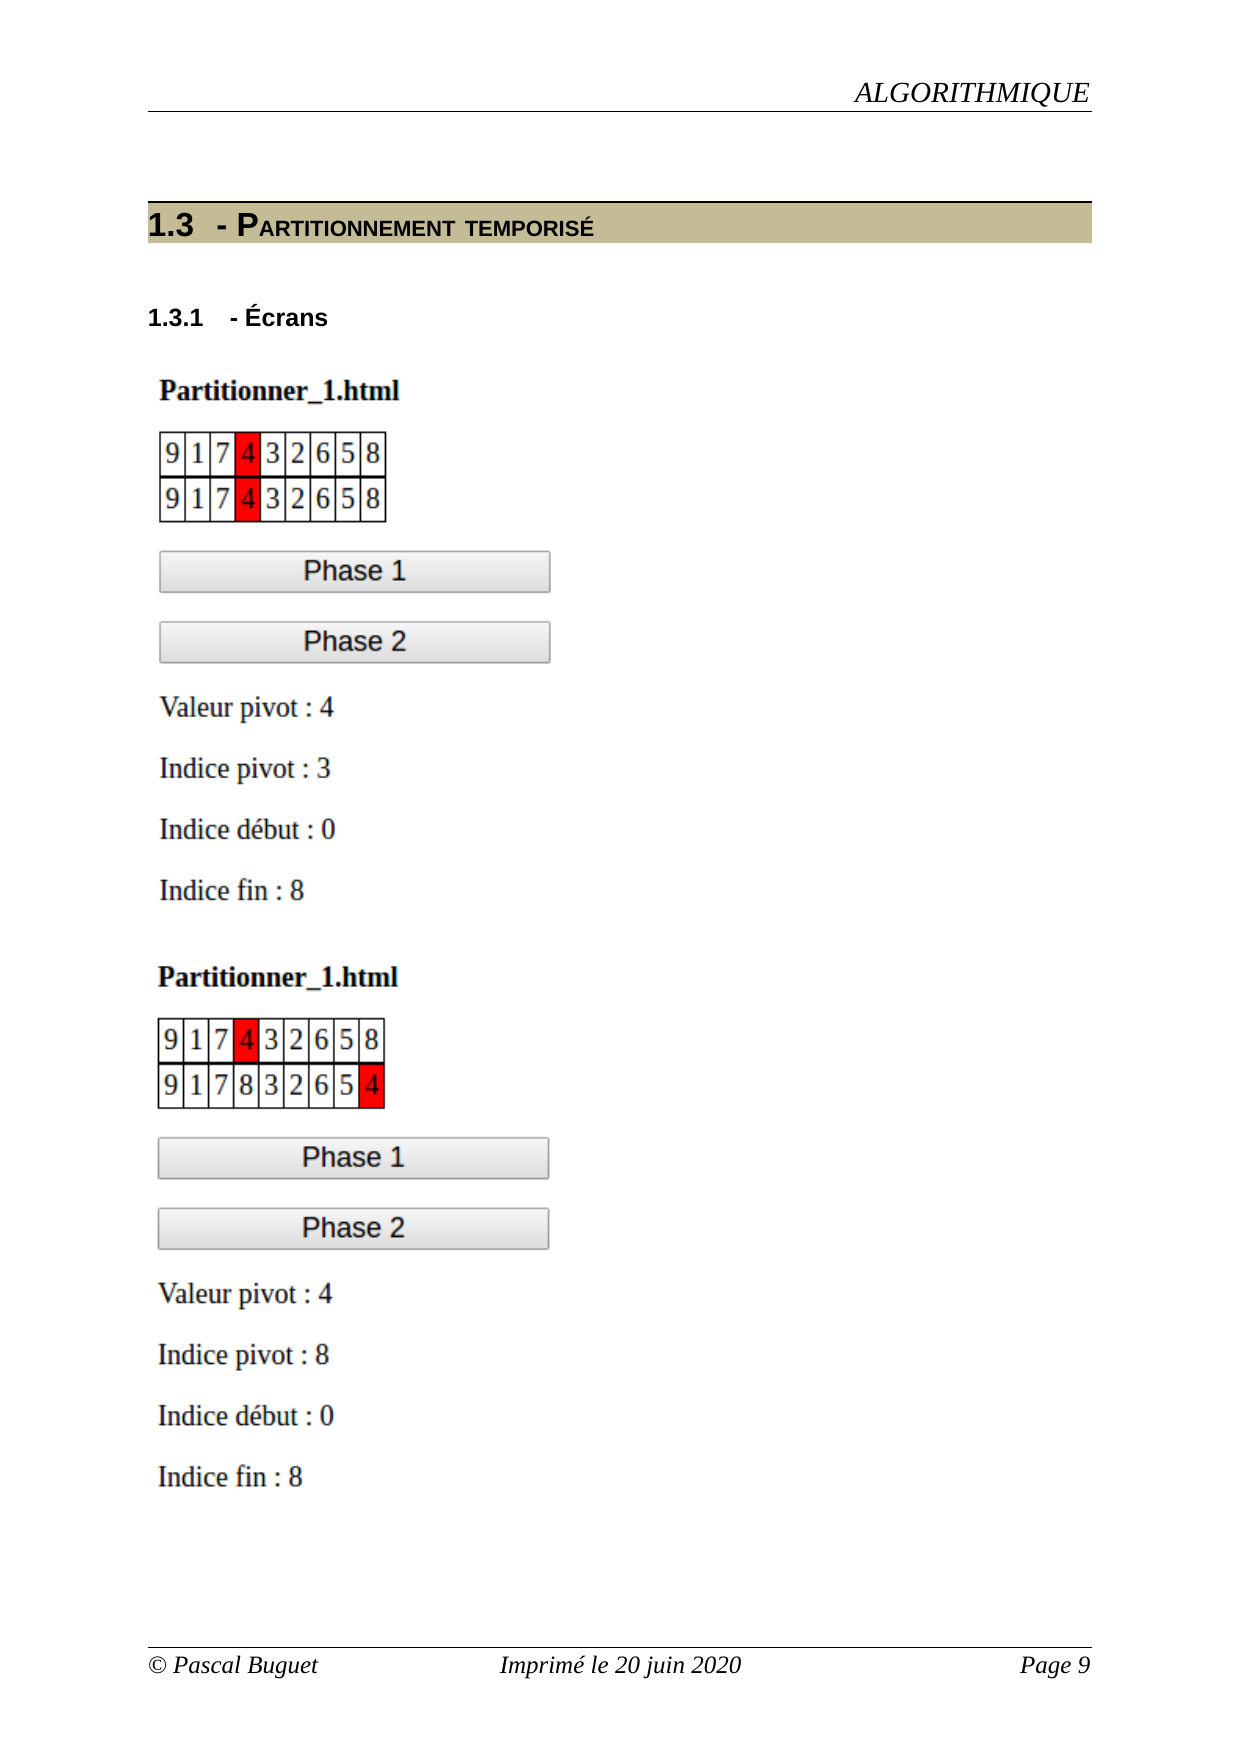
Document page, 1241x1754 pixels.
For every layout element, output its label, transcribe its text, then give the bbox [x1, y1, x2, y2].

picture [147, 366, 565, 927]
subtitle - Écrans [148, 303, 1092, 332]
picture [147, 955, 570, 1504]
subtitle - Partitionnement temporisé [148, 203, 1092, 243]
